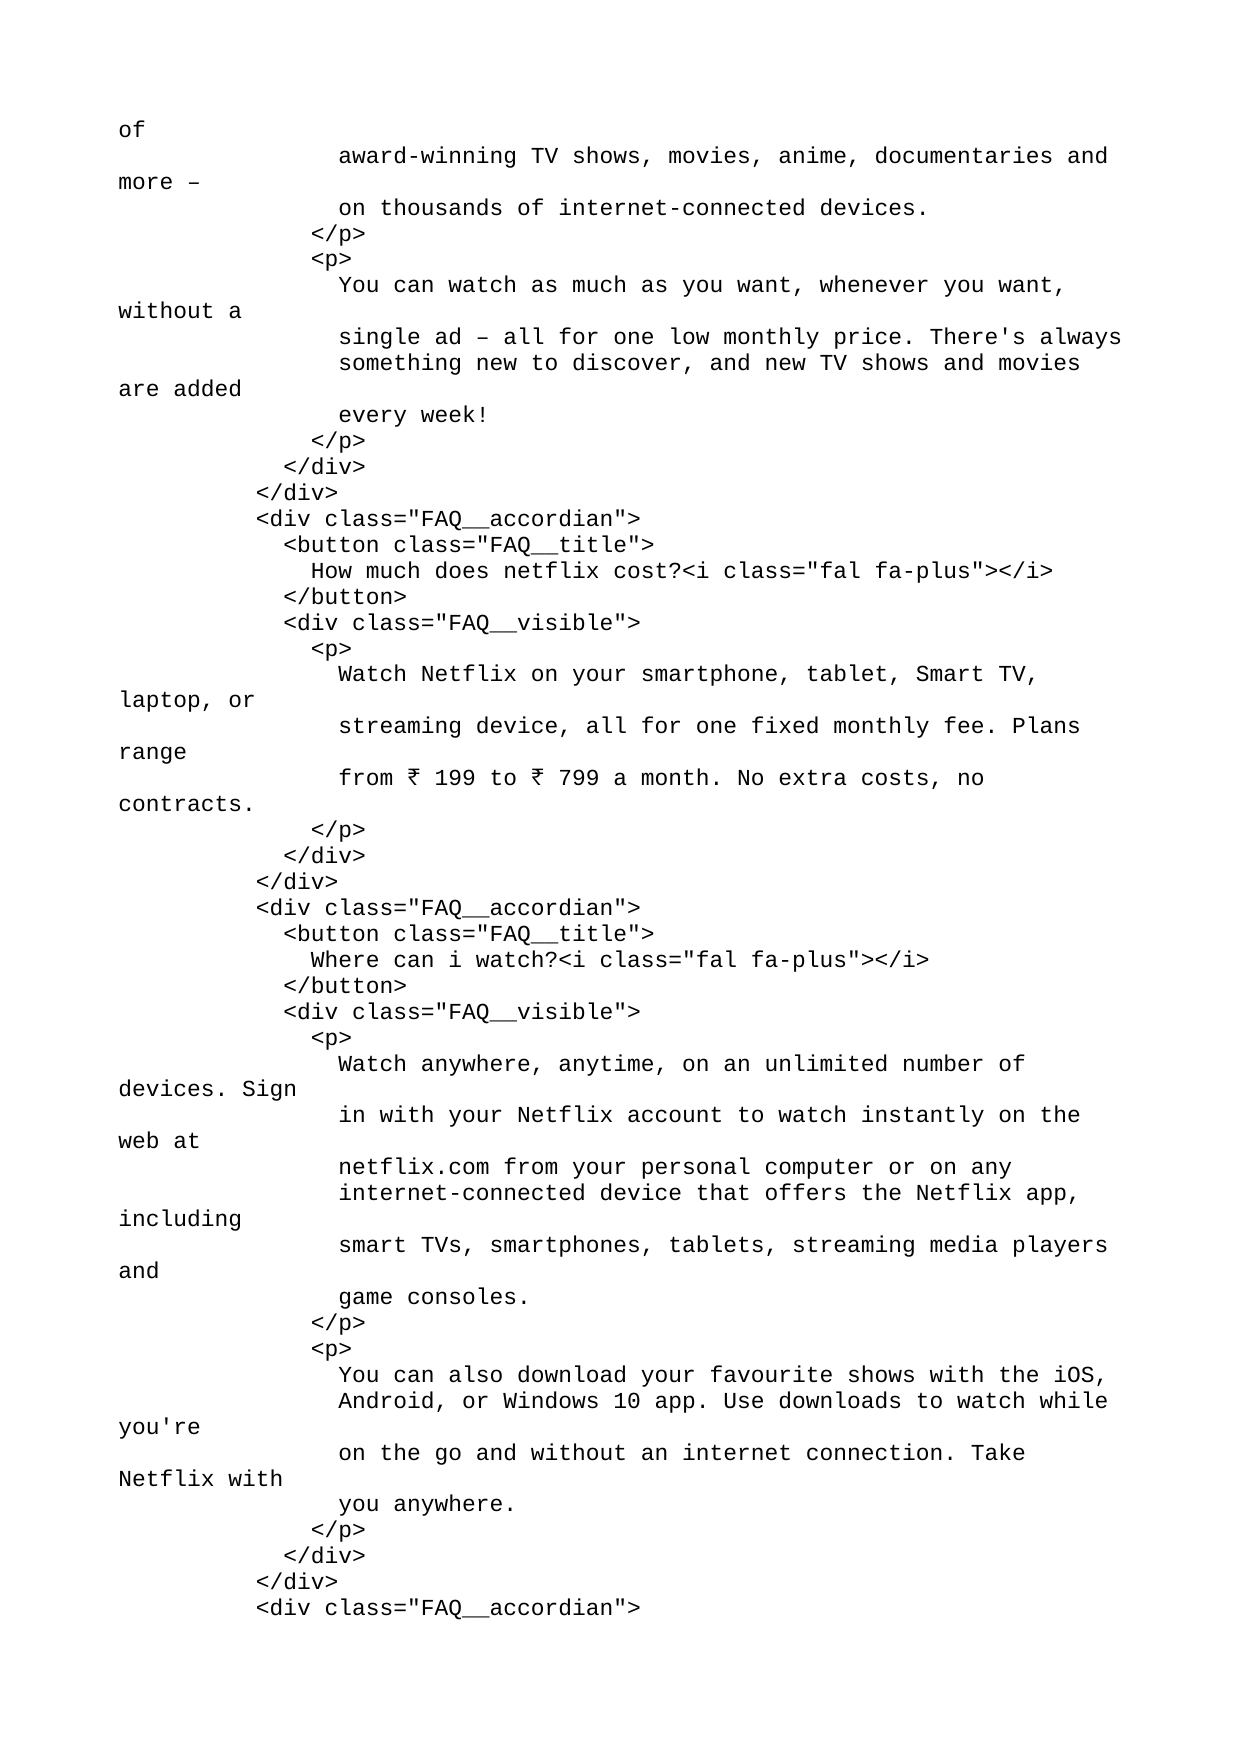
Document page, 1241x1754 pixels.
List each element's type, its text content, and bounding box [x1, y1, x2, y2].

text </p> [118, 1519, 1122, 1545]
text </div> [118, 870, 1122, 896]
text <button class="FAQ__title"> [118, 533, 1122, 559]
text <button class="FAQ__title"> [118, 922, 1122, 948]
text <p> [118, 248, 1122, 274]
text </div> [118, 1571, 1122, 1597]
text </p> [118, 222, 1122, 248]
text internet-connected device that offers the Netflix app, including [118, 1182, 1122, 1233]
text something new to discover, and new TV shows and movies are added [118, 352, 1122, 403]
text <div class="FAQ__accordian"> [118, 507, 1122, 533]
text Where can i watch?<i class="fal fa-plus"></i> [118, 948, 1122, 974]
text <p> [118, 1337, 1122, 1363]
text award-winning TV shows, movies, anime, documentaries and more – [118, 144, 1122, 196]
text </div> [118, 481, 1122, 507]
text </p> [118, 1311, 1122, 1337]
text You can watch as much as you want, whenever you want, without a [118, 274, 1122, 326]
text </div> [118, 844, 1122, 870]
text </button> [118, 585, 1122, 611]
text <div class="FAQ__visible"> [118, 611, 1122, 637]
text netflix.com from your personal computer or on any [118, 1156, 1122, 1182]
text <div class="FAQ__accordian"> [118, 1597, 1122, 1622]
text </button> [118, 974, 1122, 1000]
text on the go and without an internet connection. Take Netflix with [118, 1441, 1122, 1493]
text you anywhere. [118, 1493, 1122, 1519]
text </div> [118, 455, 1122, 481]
text in with your Netflix account to watch instantly on the web at [118, 1104, 1122, 1156]
text single ad – all for one low monthly price. There's always [118, 326, 1122, 352]
text on thousands of internet-connected devices. [118, 196, 1122, 222]
text smart TVs, smartphones, tablets, streaming media players and [118, 1233, 1122, 1285]
text Watch anywhere, anytime, on an unlimited number of devices. Sign [118, 1052, 1122, 1104]
text game consoles. [118, 1285, 1122, 1311]
text <div class="FAQ__visible"> [118, 1000, 1122, 1026]
text </p> [118, 818, 1122, 844]
text </p> [118, 429, 1122, 455]
text <p> [118, 637, 1122, 663]
text <p> [118, 1026, 1122, 1052]
text every week! [118, 403, 1122, 429]
text <div class="FAQ__accordian"> [118, 896, 1122, 922]
text from ₹ 199 to ₹ 799 a month. No extra costs, no contracts. [118, 767, 1122, 818]
text </div> [118, 1545, 1122, 1571]
text streaming device, all for one fixed monthly fee. Plans range [118, 715, 1122, 767]
text Android, or Windows 10 app. Use downloads to watch while you're [118, 1389, 1122, 1441]
text You can also download your favourite shows with the iOS, [118, 1363, 1122, 1389]
text of [118, 118, 1122, 144]
text Watch Netflix on your smartphone, tablet, Smart TV, laptop, or [118, 663, 1122, 715]
text How much does netflix cost?<i class="fal fa-plus"></i> [118, 559, 1122, 585]
